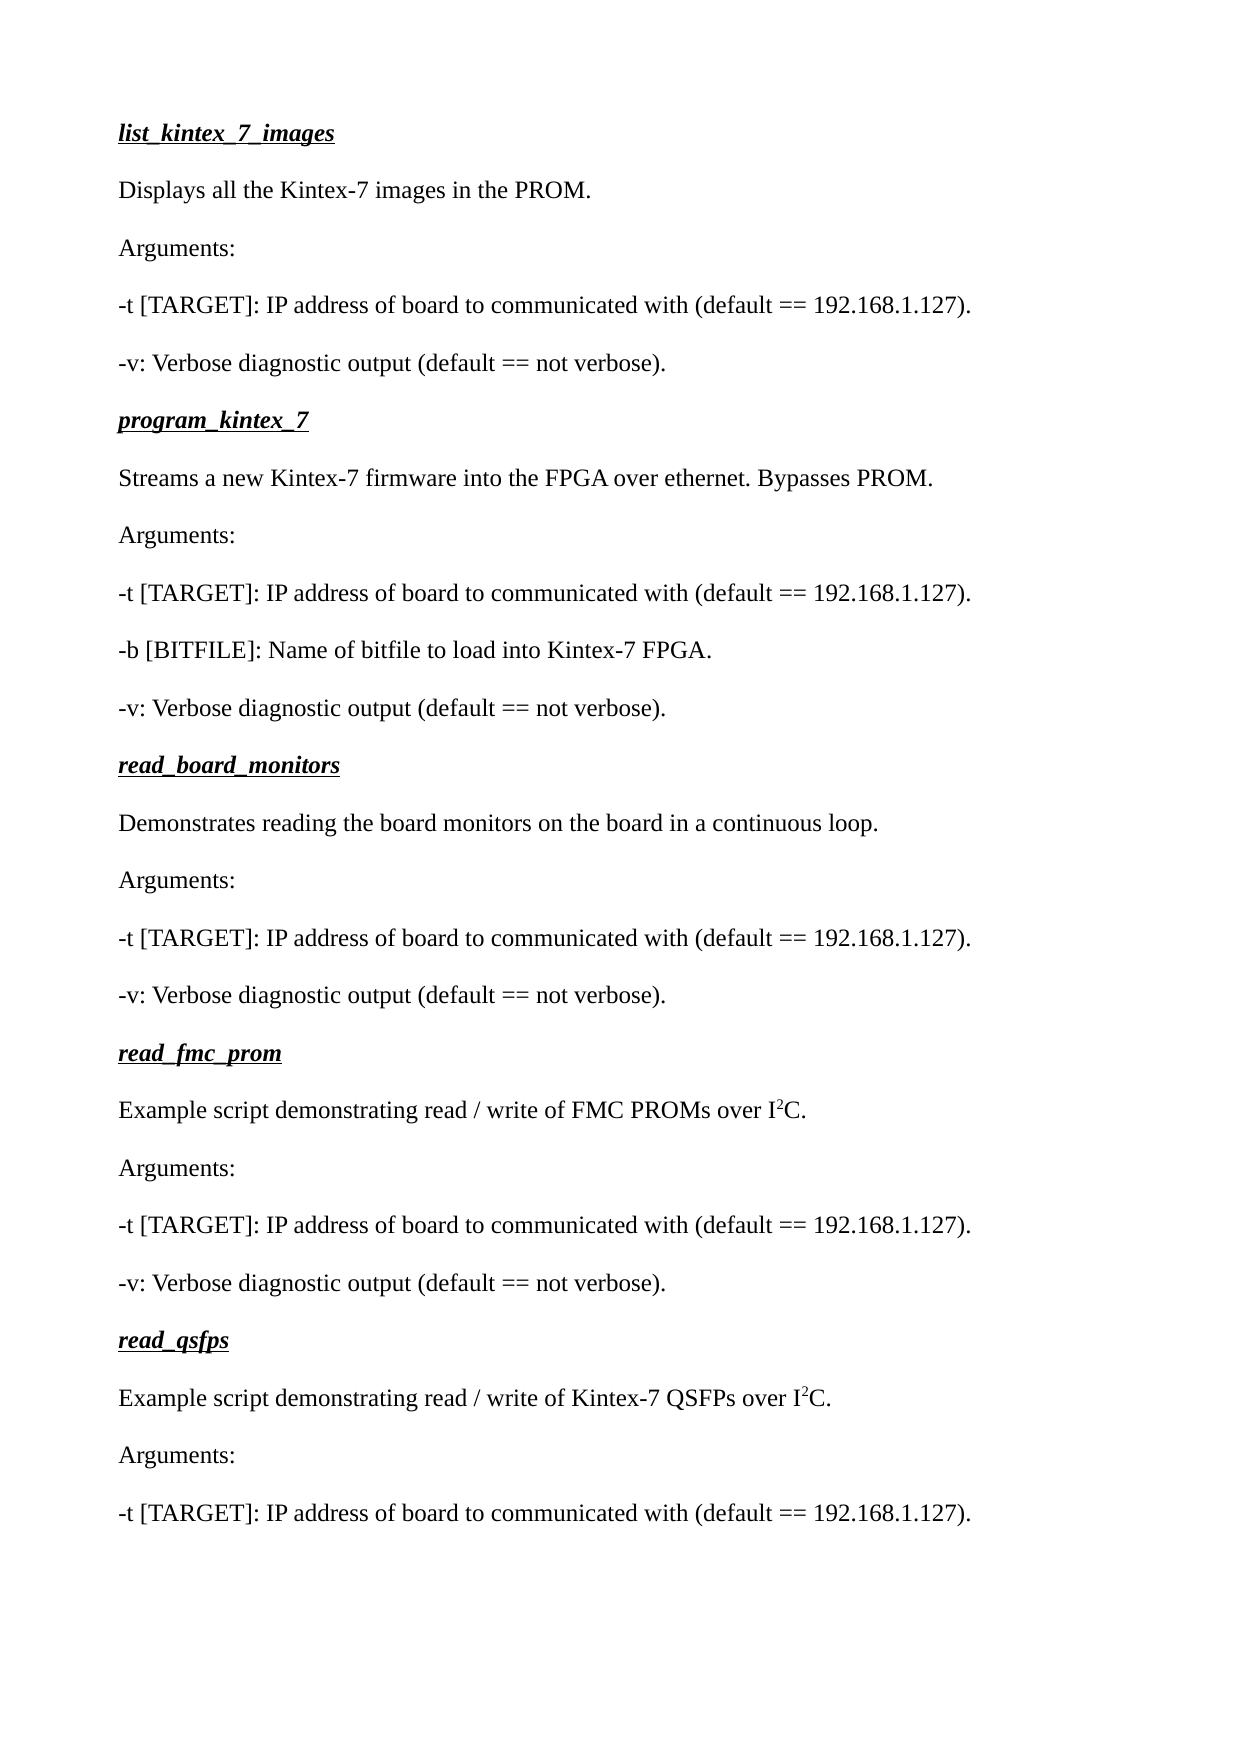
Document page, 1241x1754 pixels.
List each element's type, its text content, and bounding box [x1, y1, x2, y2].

text program_kintex_7 [118, 406, 1122, 434]
text Example script demonstrating read / write of Kintex-7 QSFPs over I2C. [118, 1383, 1122, 1412]
text -t [TARGET]: IP address of board to communicated with (default == 192.168.1.127). [118, 291, 1122, 319]
text Arguments: [118, 1153, 1122, 1182]
text -v: Verbose diagnostic output (default == not verbose). [118, 981, 1122, 1009]
text Demonstrates reading the board monitors on the board in a continuous loop. [118, 808, 1122, 837]
text Streams a new Kintex-7 firmware into the FPGA over ethernet. Bypasses PROM. [118, 463, 1122, 492]
text -v: Verbose diagnostic output (default == not verbose). [118, 1268, 1122, 1297]
text -v: Verbose diagnostic output (default == not verbose). [118, 693, 1122, 722]
text -t [TARGET]: IP address of board to communicated with (default == 192.168.1.127). [118, 923, 1122, 952]
text read_board_monitors [118, 751, 1122, 779]
text Arguments: [118, 1441, 1122, 1469]
text Arguments: [118, 233, 1122, 262]
text Arguments: [118, 521, 1122, 549]
text -t [TARGET]: IP address of board to communicated with (default == 192.168.1.127). [118, 1498, 1122, 1527]
text list_kintex_7_images [118, 118, 1122, 147]
text -t [TARGET]: IP address of board to communicated with (default == 192.168.1.127). [118, 578, 1122, 607]
text -b [BITFILE]: Name of bitfile to load into Kintex-7 FPGA. [118, 636, 1122, 664]
text read_fmc_prom [118, 1038, 1122, 1067]
text Arguments: [118, 866, 1122, 894]
text read_qsfps [118, 1326, 1122, 1354]
text -v: Verbose diagnostic output (default == not verbose). [118, 348, 1122, 377]
text Example script demonstrating read / write of FMC PROMs over I2C. [118, 1096, 1122, 1124]
text Displays all the Kintex-7 images in the PROM. [118, 176, 1122, 204]
text -t [TARGET]: IP address of board to communicated with (default == 192.168.1.127). [118, 1211, 1122, 1239]
